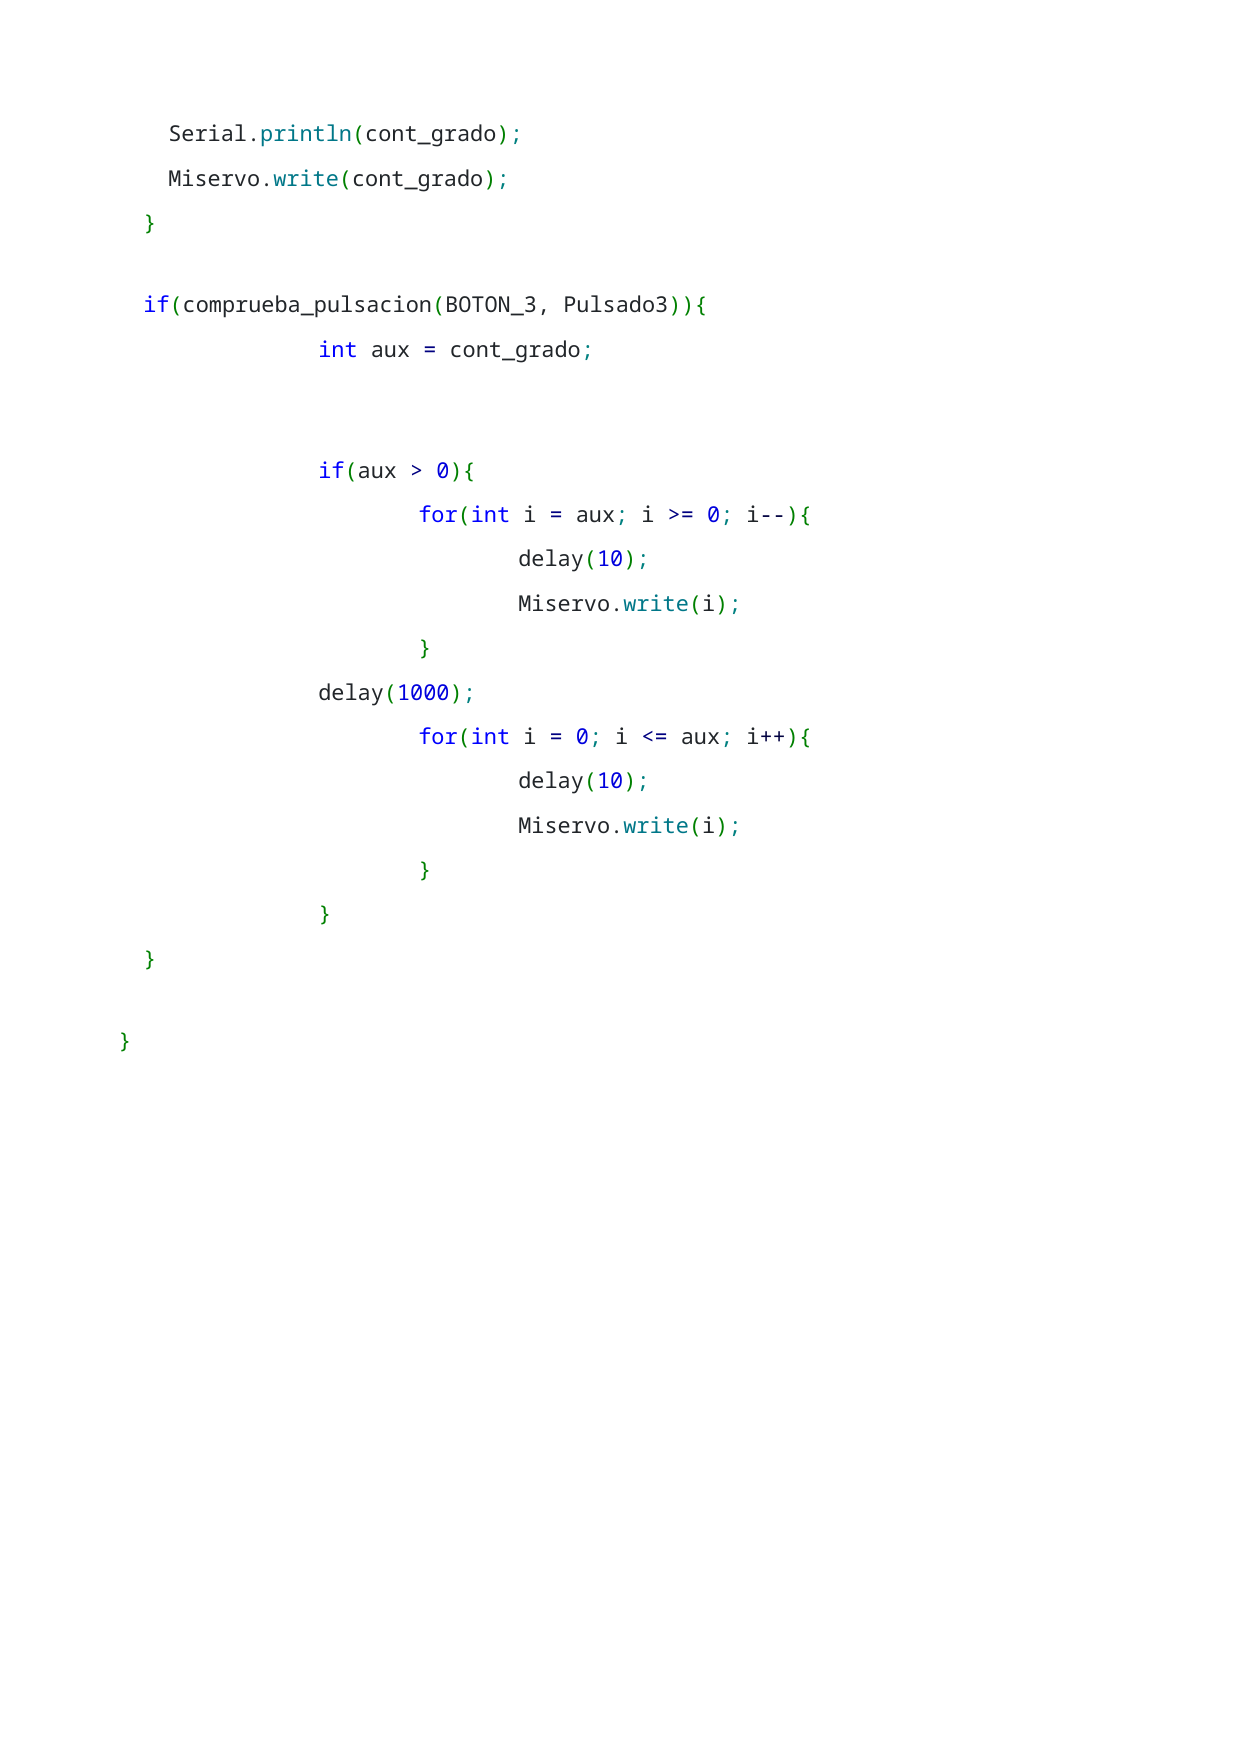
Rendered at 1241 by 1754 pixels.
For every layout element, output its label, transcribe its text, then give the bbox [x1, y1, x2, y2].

text for(int i = aux; i >= 0; i--){ [118, 499, 1122, 529]
text Miservo.write(cont_grado); [118, 162, 1122, 192]
text if(comprueba_pulsacion(BOTON_3, Pulsado3)){ [118, 289, 1122, 319]
text if(aux > 0){ [118, 455, 1122, 484]
text delay(1000); [118, 677, 1122, 706]
text int aux = cont_grado; [118, 334, 1122, 364]
text } [118, 898, 1122, 928]
text } [118, 943, 1122, 973]
text Miservo.write(i); [118, 588, 1122, 618]
text } [118, 1025, 1122, 1055]
text for(int i = 0; i <= aux; i++){ [118, 721, 1122, 751]
text delay(10); [118, 543, 1122, 573]
text delay(10); [118, 765, 1122, 795]
text } [118, 632, 1122, 662]
text Serial.println(cont_grado); [118, 118, 1122, 148]
text } [118, 854, 1122, 884]
text Miservo.write(i); [118, 810, 1122, 839]
text } [118, 207, 1122, 237]
